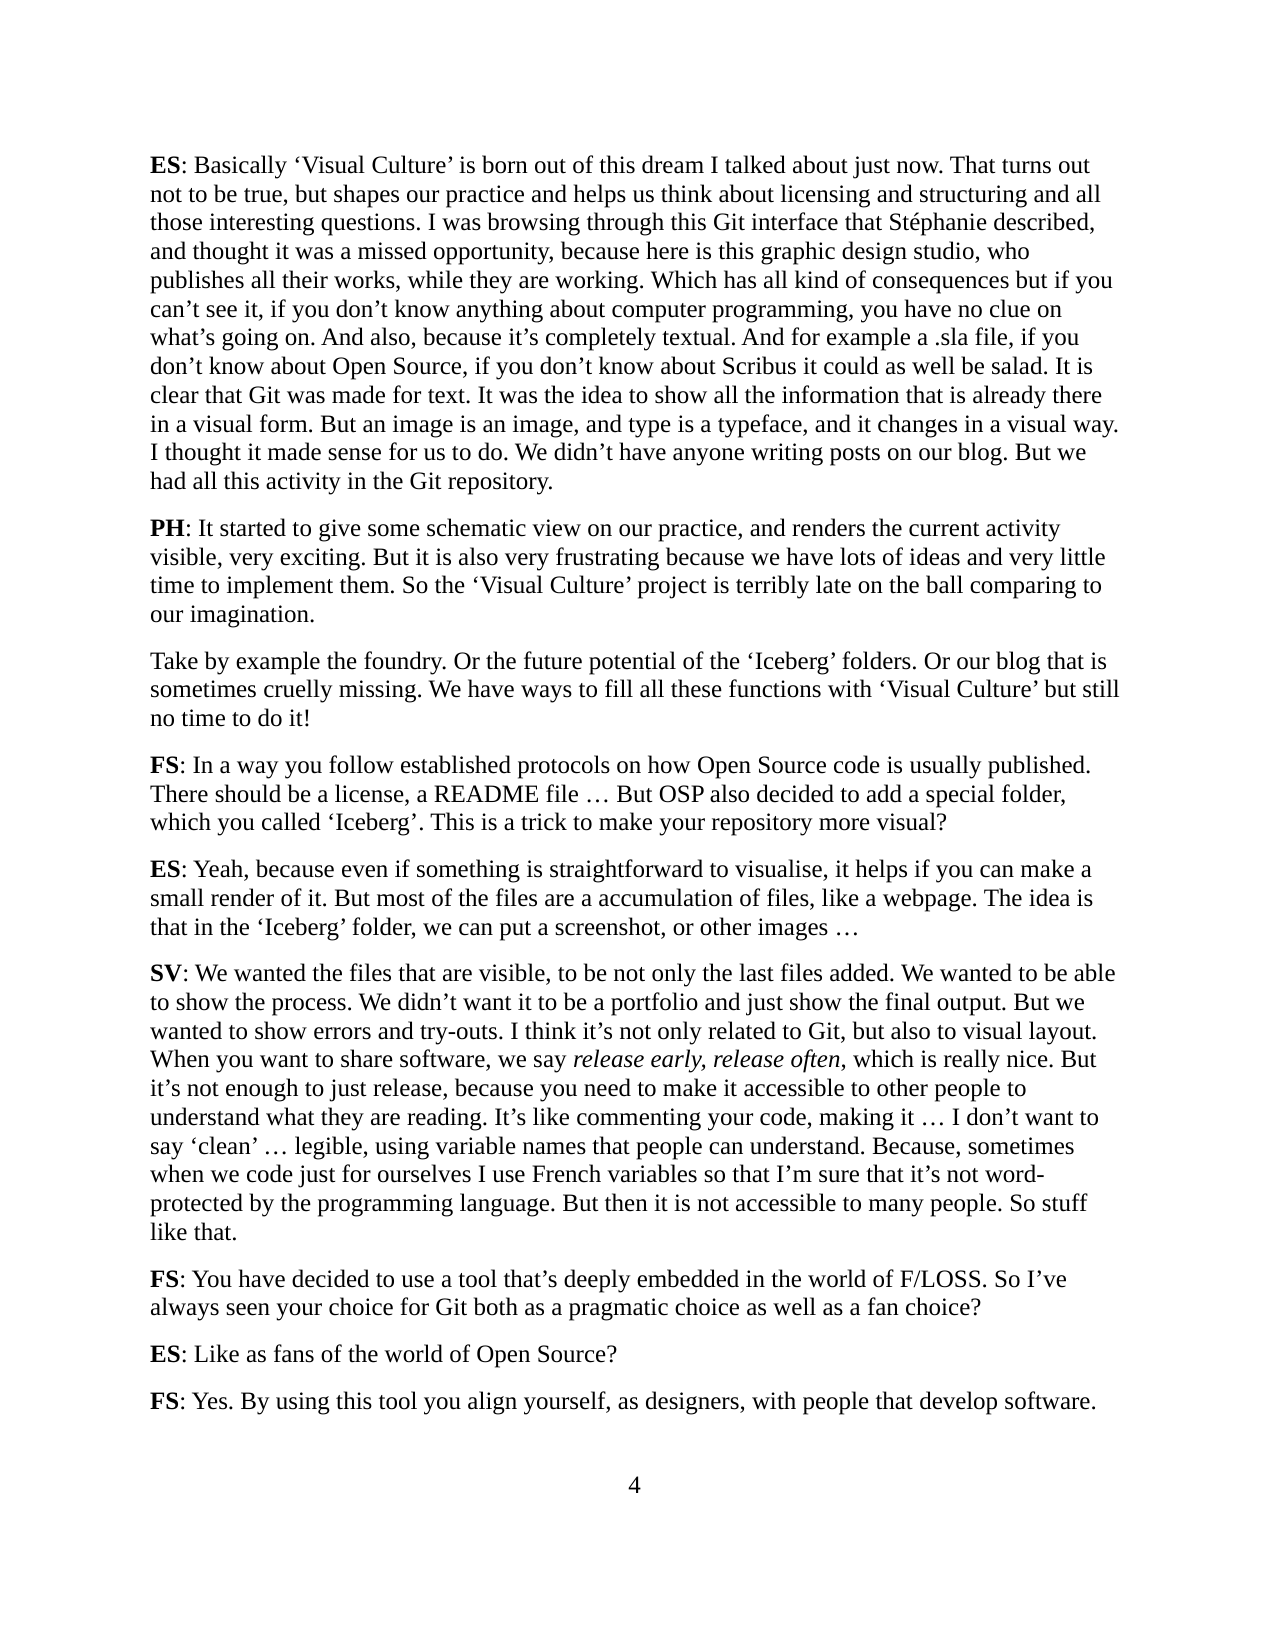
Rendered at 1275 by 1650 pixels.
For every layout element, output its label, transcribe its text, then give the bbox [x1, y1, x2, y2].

text ES: Basically ‘Visual Culture’ is born out of this dream I talked about just now. That turns out not to be true, but shapes our practice and helps us think about licensing and structuring and all those interesting questions. I was browsing through this Git interface that Stéphanie described, and thought it was a missed opportunity, because here is this graphic design studio, who publishes all their works, while they are working. Which has all kind of consequences but if you can’t see it, if you don’t know anything about computer programming, you have no clue on what’s going on. And also, because it’s completely textual. And for example a .sla file, if you don’t know about Open Source, if you don’t know about Scribus it could as well be salad. It is clear that Git was made for text. It was the idea to show all the information that is already there in a visual form. But an image is an image, and type is a typeface, and it changes in a visual way. I thought it made sense for us to do. We didn’t have anyone writing posts on our blog. But we had all this activity in the Git repository. [150, 150, 1125, 495]
text FS: Yes. By using this tool you align yourself, as designers, with people that develop software. [150, 1386, 1125, 1414]
text ES: Like as fans of the world of Open Source? [150, 1339, 1125, 1368]
text FS: You have decided to use a tool that’s deeply embedded in the world of F/LOSS. So I’ve always seen your choice for Git both as a pragmatic choice as well as a fan choice? [150, 1264, 1125, 1321]
text FS: In a way you follow established protocols on how Open Source code is usually published. There should be a license, a README file … But OSP also decided to add a special folder, which you called ‘Iceberg’. This is a trick to make your repository more visual? [150, 750, 1125, 836]
text Take by example the foundry. Or the future potential of the ‘Iceberg’ folders. Or our blog that is sometimes cruelly missing. We have ways to fill all these functions with ‘Visual Culture’ but still no time to do it! [150, 646, 1125, 732]
text ES: Yeah, because even if something is straightforward to visualise, it helps if you can make a small render of it. But most of the files are a accumulation of files, like a webpage. The idea is that in the ‘Iceberg’ folder, we can put a screenshot, or other images … [150, 854, 1125, 940]
text PH: It started to give some schematic view on our practice, and renders the current activity visible, very exciting. But it is also very frustrating because we have lots of ideas and very little time to implement them. So the ‘Visual Culture’ project is terribly late on the ball comparing to our imagination. [150, 513, 1125, 628]
text SV: We wanted the files that are visible, to be not only the last files added. We wanted to be able to show the process. We didn’t want it to be a portfolio and just show the final output. But we wanted to show errors and try-outs. I think it’s not only related to Git, but also to visual layout. When you want to share software, we say release early, release often, which is really nice. But it’s not enough to just release, because you need to make it accessible to other people to understand what they are reading. It’s like commenting your code, making it … I don’t want to say ‘clean’ … legible, using variable names that people can understand. Because, sometimes when we code just for ourselves I use French variables so that I’m sure that it’s not word-protected by the programming language. But then it is not accessible to many people. So stuff like that. [150, 958, 1125, 1246]
